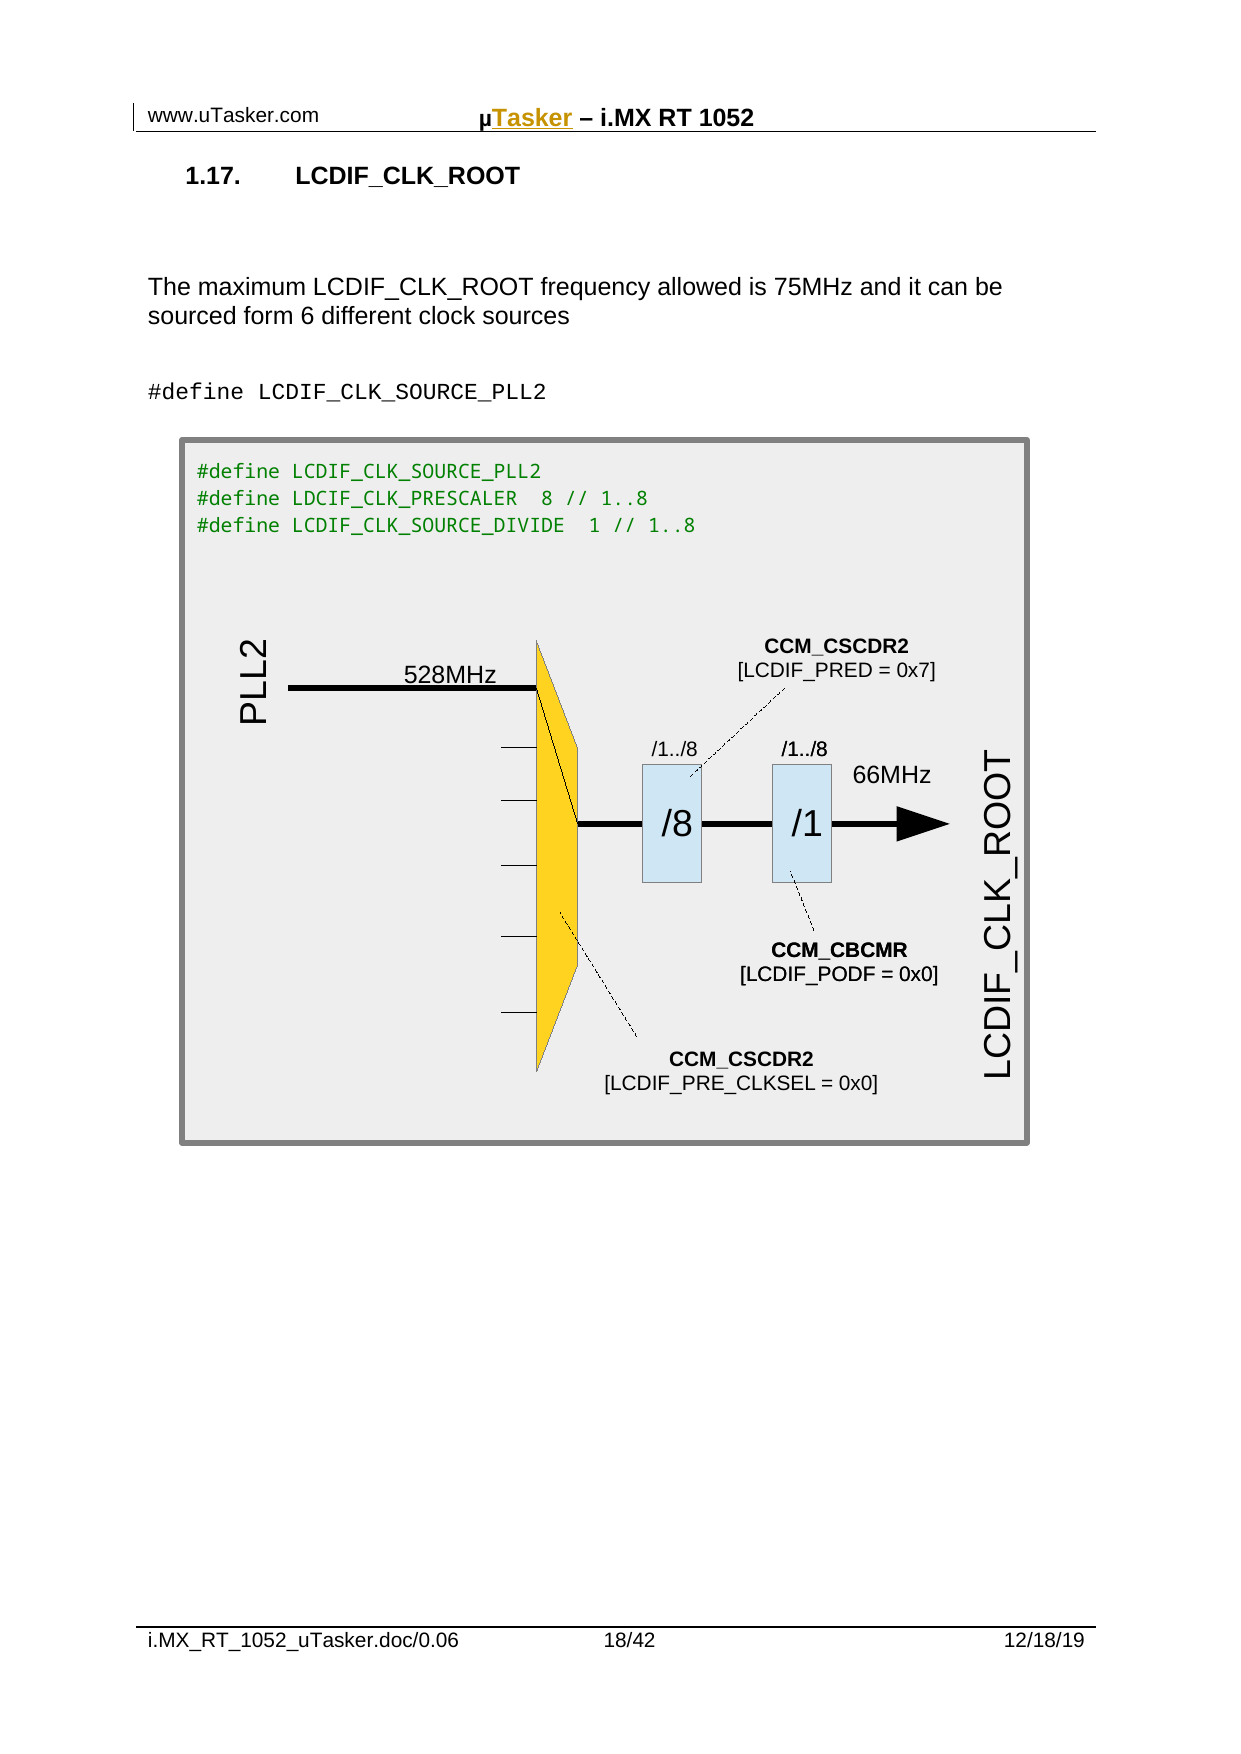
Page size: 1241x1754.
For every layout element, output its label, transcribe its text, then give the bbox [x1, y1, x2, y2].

text The maximum LCDIF_CLK_ROOT frequency allowed is 75MHz and it can be sourced form 6 different clock sources [148, 272, 1093, 330]
subtitle LCDIF_CLK_ROOT [185, 161, 1093, 190]
text #define LCDIF_CLK_SOURCE_PLL2 [148, 381, 1093, 407]
